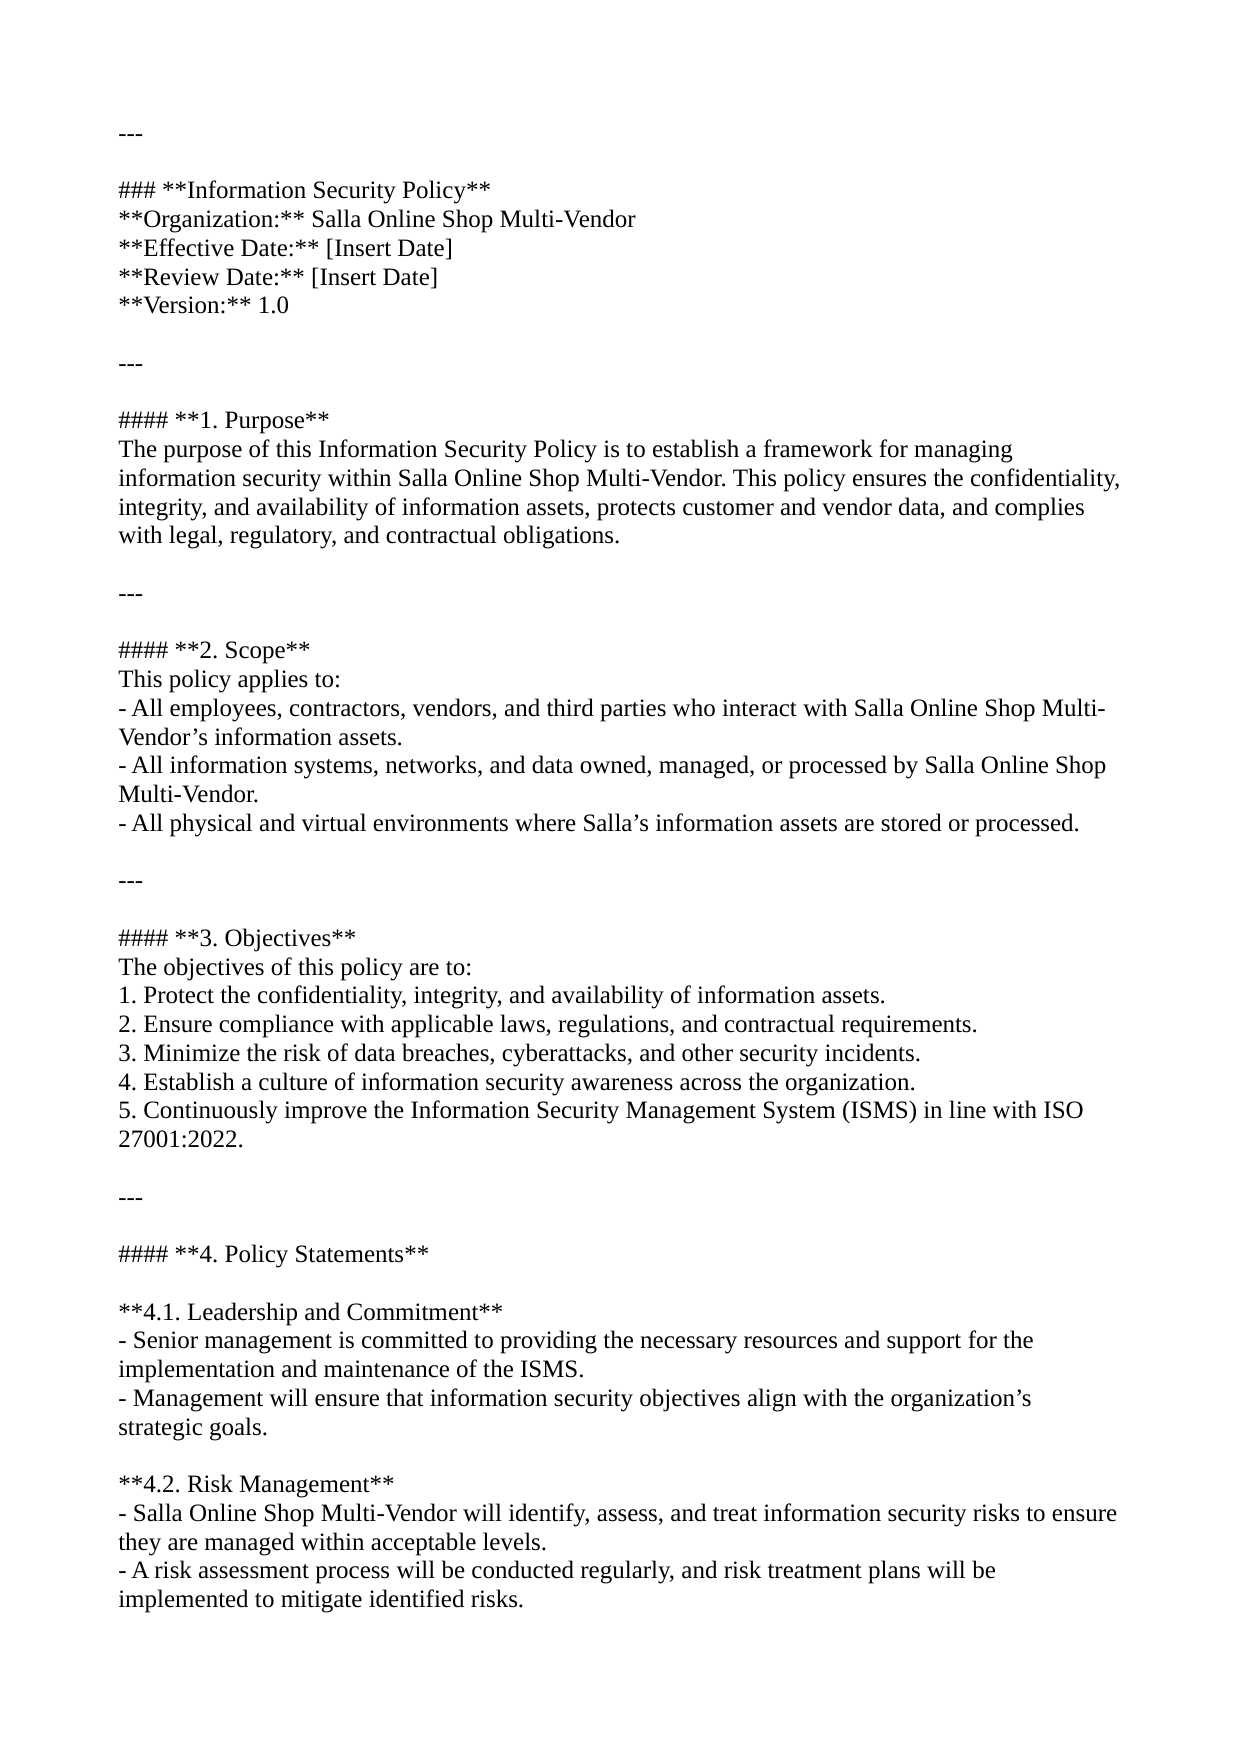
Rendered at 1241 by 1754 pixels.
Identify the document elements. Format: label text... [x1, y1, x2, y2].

text --- [118, 348, 1122, 377]
text #### **4. Policy Statements** [118, 1239, 1122, 1268]
text #### **3. Objectives** [118, 923, 1122, 952]
text --- [118, 118, 1122, 147]
text 4. Establish a culture of information security awareness across the organization. [118, 1067, 1122, 1096]
text - All physical and virtual environments where Salla’s information assets are stored or processed. [118, 808, 1122, 837]
text --- [118, 866, 1122, 894]
text --- [118, 1182, 1122, 1211]
text **Organization:** Salla Online Shop Multi-Vendor [118, 204, 1122, 233]
text ### **Information Security Policy** [118, 176, 1122, 204]
text 3. Minimize the risk of data breaches, cyberattacks, and other security incidents. [118, 1038, 1122, 1067]
text 1. Protect the confidentiality, integrity, and availability of information assets. [118, 981, 1122, 1009]
text **Review Date:** [Insert Date] [118, 262, 1122, 291]
text The objectives of this policy are to: [118, 952, 1122, 981]
text The purpose of this Information Security Policy is to establish a framework for managing information security within Salla Online Shop Multi-Vendor. This policy ensures the confidentiality, integrity, and availability of information assets, protects customer and vendor data, and complies with legal, regulatory, and contractual obligations. [118, 434, 1122, 549]
text **4.1. Leadership and Commitment** [118, 1297, 1122, 1326]
text - A risk assessment process will be conducted regularly, and risk treatment plans will be implemented to mitigate identified risks. [118, 1556, 1122, 1613]
text - All information systems, networks, and data owned, managed, or processed by Salla Online Shop Multi-Vendor. [118, 751, 1122, 808]
text **Version:** 1.0 [118, 291, 1122, 319]
text **4.2. Risk Management** [118, 1469, 1122, 1498]
text 2. Ensure compliance with applicable laws, regulations, and contractual requirements. [118, 1009, 1122, 1038]
text #### **2. Scope** [118, 636, 1122, 664]
text - Senior management is committed to providing the necessary resources and support for the implementation and maintenance of the ISMS. [118, 1326, 1122, 1383]
text - Management will ensure that information security objectives align with the organization’s strategic goals. [118, 1383, 1122, 1441]
text #### **1. Purpose** [118, 406, 1122, 434]
text - Salla Online Shop Multi-Vendor will identify, assess, and treat information security risks to ensure they are managed within acceptable levels. [118, 1498, 1122, 1556]
text This policy applies to: [118, 664, 1122, 693]
text --- [118, 578, 1122, 607]
text - All employees, contractors, vendors, and third parties who interact with Salla Online Shop Multi-Vendor’s information assets. [118, 693, 1122, 751]
text **Effective Date:** [Insert Date] [118, 233, 1122, 262]
text 5. Continuously improve the Information Security Management System (ISMS) in line with ISO 27001:2022. [118, 1096, 1122, 1153]
